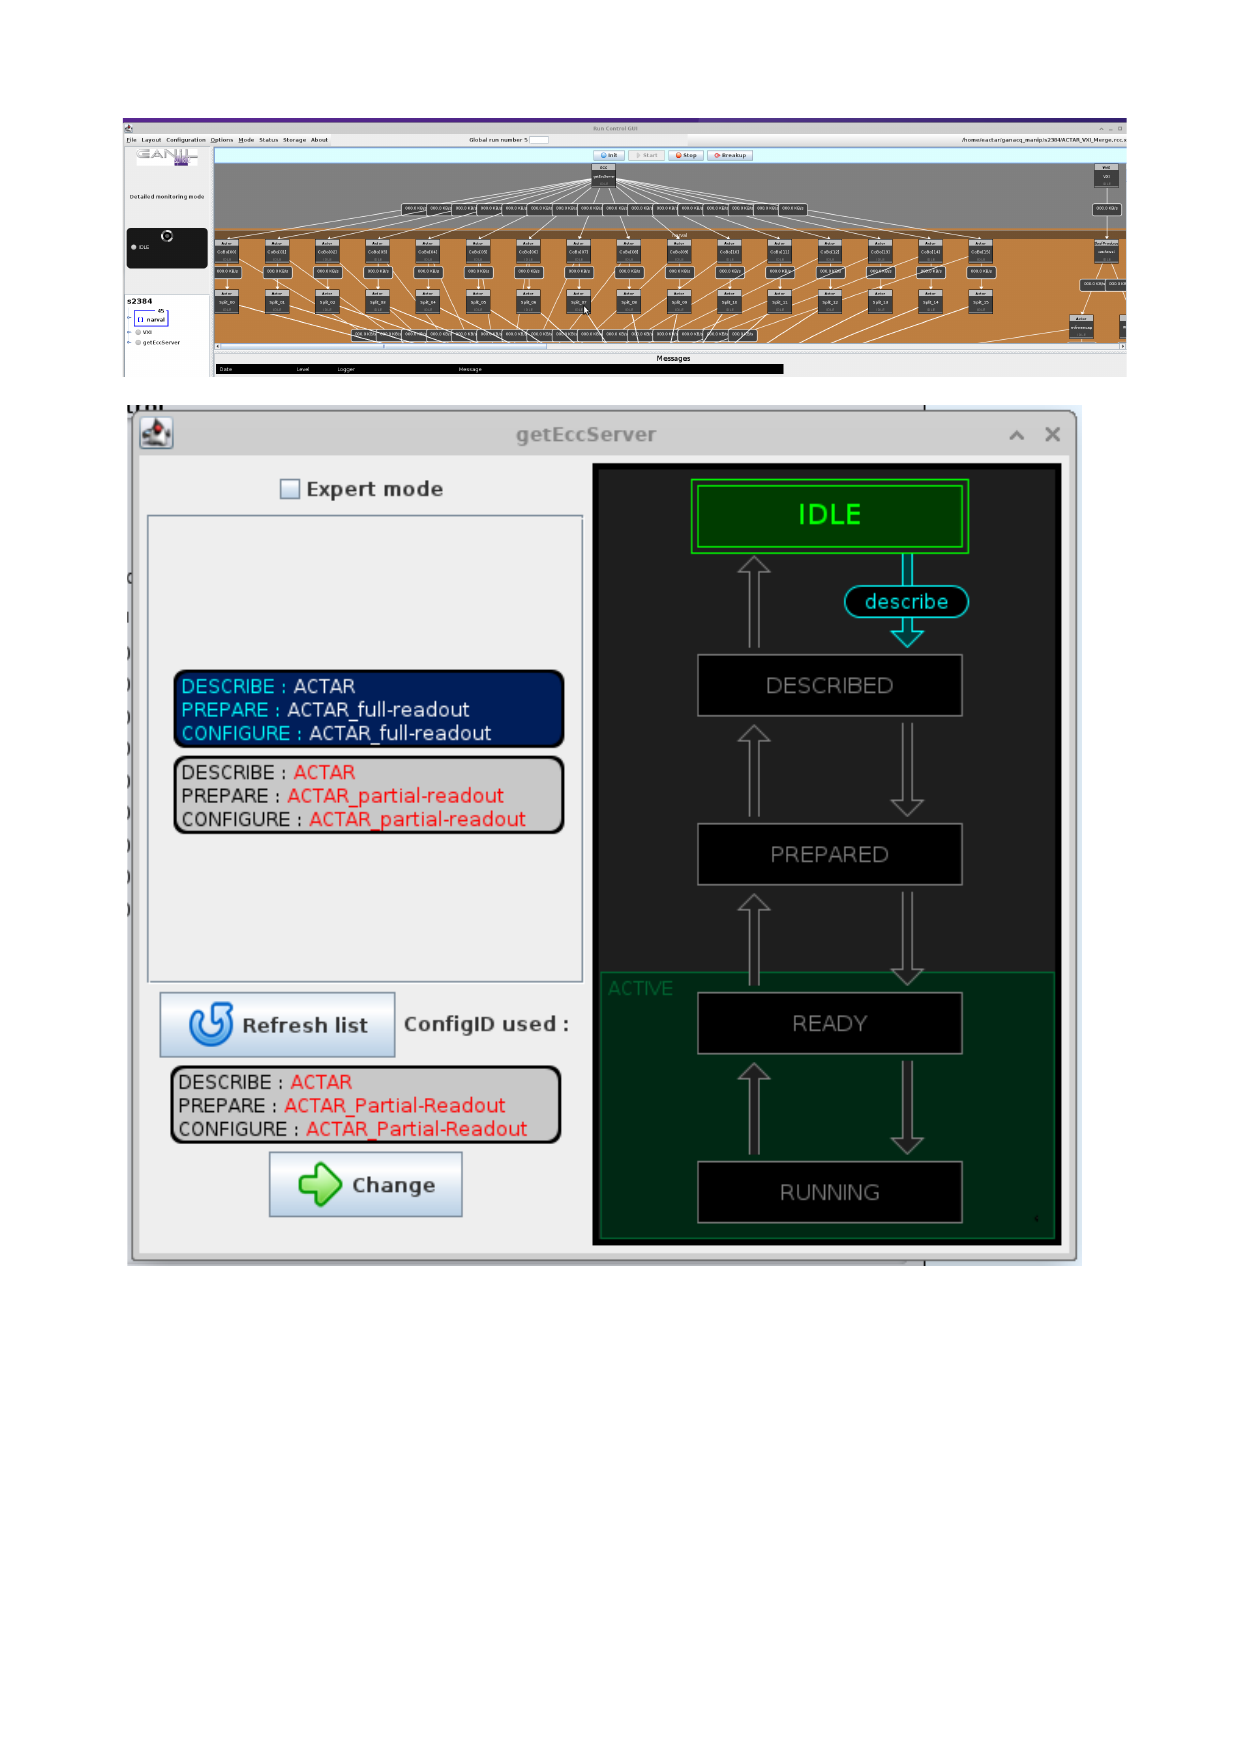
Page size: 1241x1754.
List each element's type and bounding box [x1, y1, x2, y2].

picture [127, 405, 1082, 1266]
picture [122, 118, 1127, 377]
